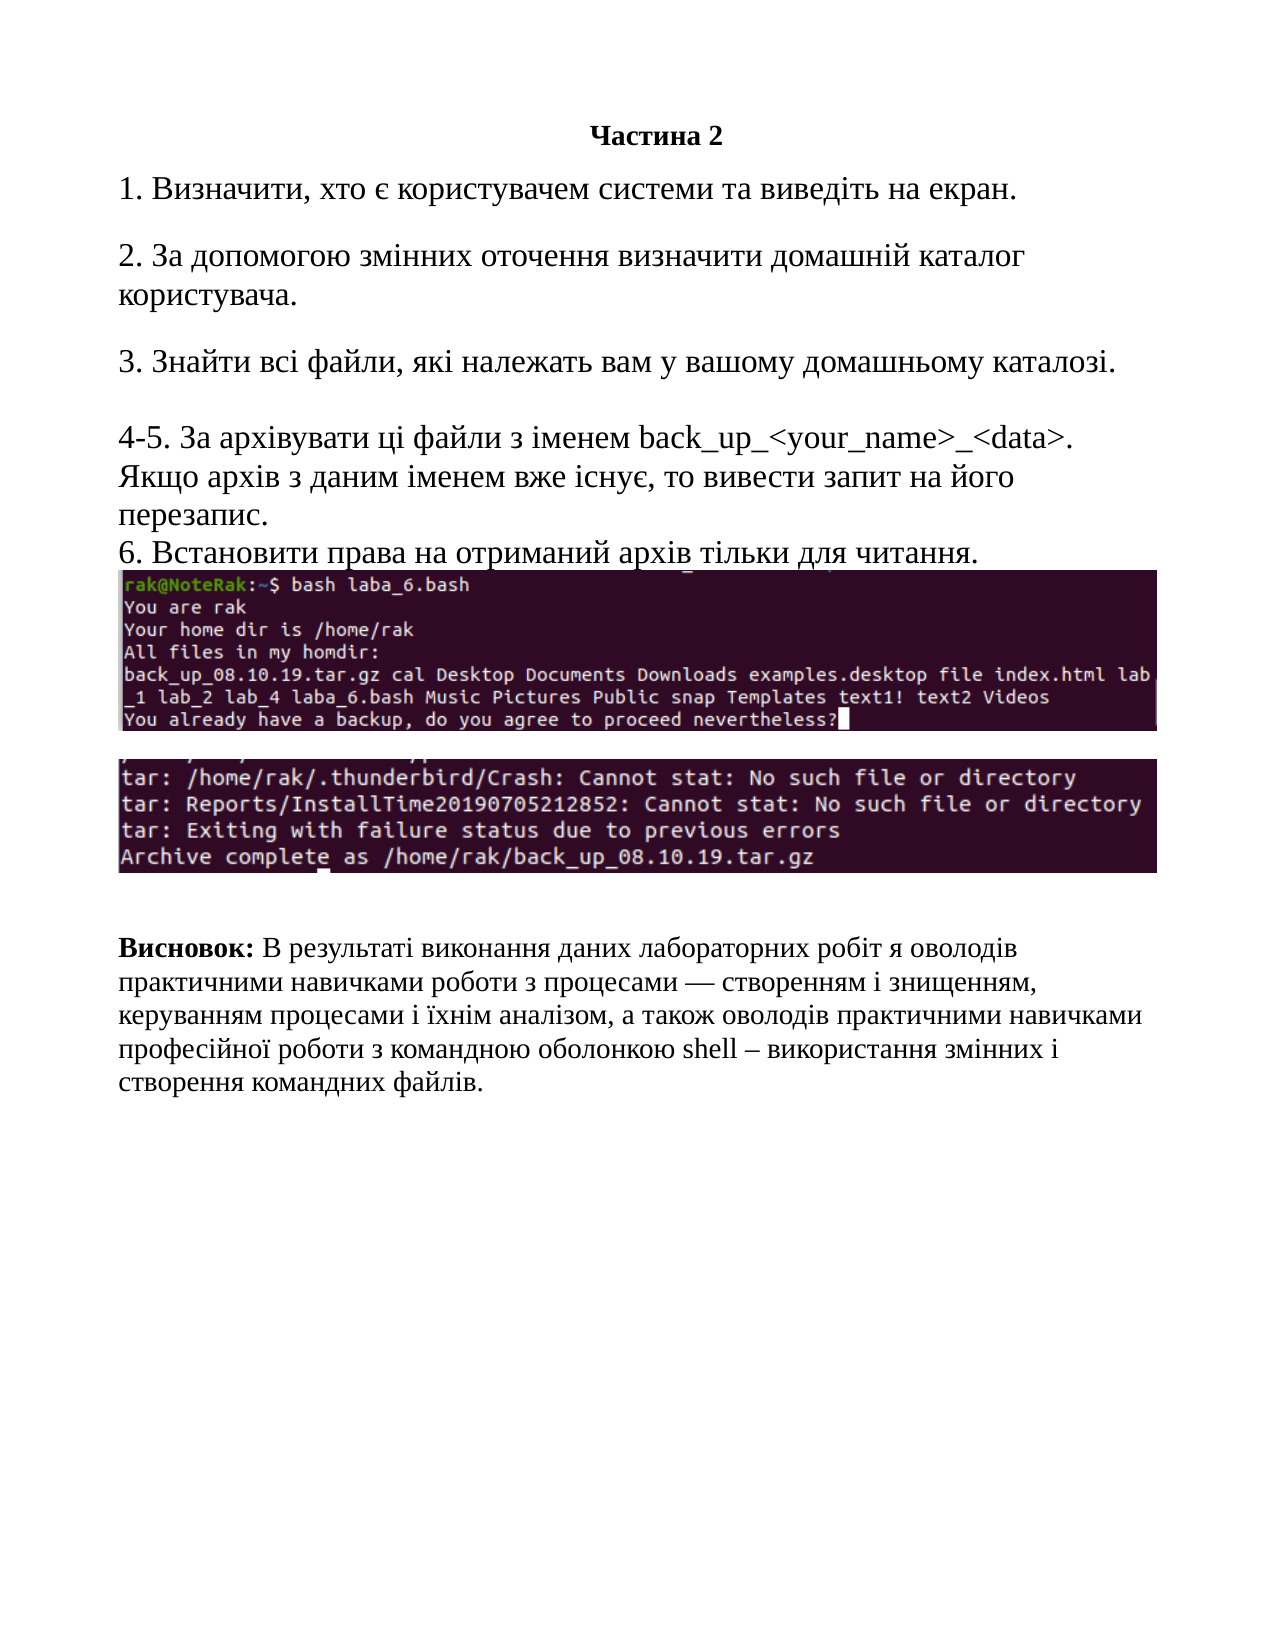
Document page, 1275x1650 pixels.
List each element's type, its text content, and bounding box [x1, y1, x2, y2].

text 4-5. За архівувати ці файли з іменем back_up_<your_name>_<data>. Якщо архів з даним іменем вже існує, то вивести запит на його перезапис. [118, 417, 1157, 532]
text 2. За допомогою змінних оточення визначити домашній каталог користувача. [118, 235, 1157, 312]
text 3. Знайти всі файли, які належать вам у вашому домашньому каталозі. [118, 341, 1157, 379]
picture [118, 759, 1157, 873]
text 6. Встановити права на отриманий архів тільки для читання. [118, 532, 1157, 570]
text Висновок: В результаті виконання даних лабораторних робіт я оволодів практичними навичками роботи з процесами — створенням і знищенням, керуванням процесами і їхнім аналізом, а також оволодів практичними навичками професійної роботи з командною оболонкою shell – використання змінних і створення командних файлів. [118, 930, 1157, 1098]
picture [118, 570, 1157, 731]
text 1. Визначити, хто є користувачем системи та виведіть на екран. [118, 168, 1157, 207]
list Частина 2 [156, 118, 1157, 152]
